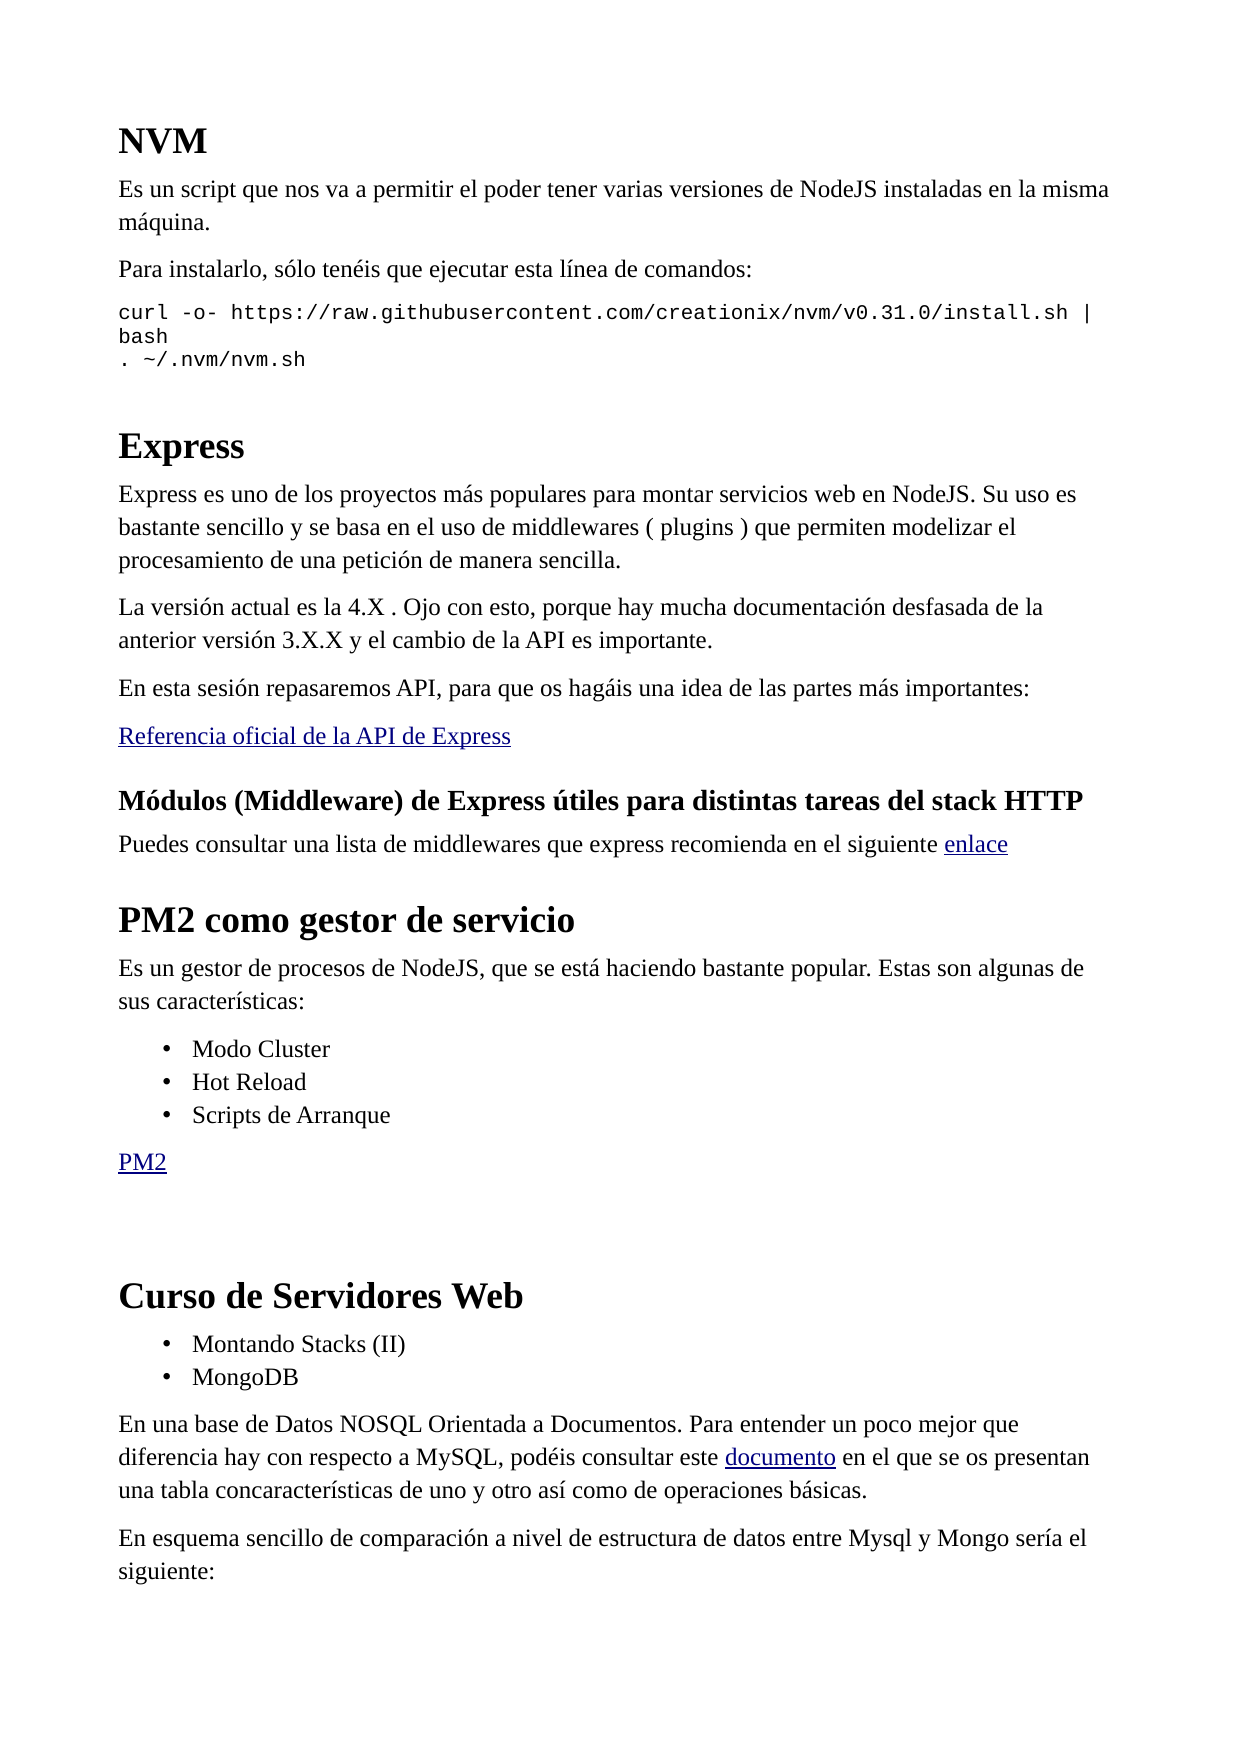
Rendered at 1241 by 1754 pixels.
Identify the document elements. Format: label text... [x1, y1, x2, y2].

subtitle NVM [118, 118, 1122, 161]
text Es un gestor de procesos de NodeJS, que se está haciendo bastante popular. Estas son algunas de sus características: [118, 953, 1122, 1015]
text PM2 [118, 1147, 1122, 1176]
subtitle Express [118, 423, 1122, 466]
subtitle PM2 como gestor de servicio [118, 897, 1122, 941]
list Modo Cluster [162, 1034, 1122, 1062]
text . ~/.nvm/nvm.sh [118, 349, 1122, 373]
text Es un script que nos va a permitir el poder tener varias versiones de NodeJS instaladas en la misma máquina. [118, 174, 1122, 236]
text Para instalarlo, sólo tenéis que ejecutar esta línea de comandos: [118, 254, 1122, 283]
text La versión actual es la 4.X . Ojo con esto, porque hay mucha documentación desfasada de la anterior versión 3.X.X y el cambio de la API es importante. [118, 592, 1122, 654]
subtitle Módulos (Middleware) de Express útiles para distintas tareas del stack HTTP [118, 783, 1122, 816]
list Hot Reload [162, 1067, 1122, 1095]
list Scripts de Arranque [162, 1100, 1122, 1128]
text Puedes consultar una lista de middlewares que express recomienda en el siguiente enlace [118, 829, 1122, 858]
subtitle Curso de Servidores Web [118, 1273, 1122, 1316]
text En esta sesión repasaremos API, para que os hagáis una idea de las partes más importantes: [118, 673, 1122, 702]
text curl -o- https://raw.githubusercontent.com/creationix/nvm/v0.31.0/install.sh | bash [118, 302, 1122, 349]
text En una base de Datos NOSQL Orientada a Documentos. Para entender un poco mejor que diferencia hay con respecto a MySQL, podéis consultar este documento en el que se os presentan una tabla concaracterísticas de uno y otro así como de operaciones básicas. [118, 1409, 1122, 1504]
list MongoDB [162, 1362, 1122, 1391]
list Montando Stacks (II) [162, 1329, 1122, 1358]
text En esquema sencillo de comparación a nivel de estructura de datos entre Mysql y Mongo sería el siguiente: [118, 1523, 1122, 1585]
text Express es uno de los proyectos más populares para montar servicios web en NodeJS. Su uso es bastante sencillo y se basa en el uso de middlewares ( plugins ) que permiten modelizar el procesamiento de una petición de manera sencilla. [118, 479, 1122, 574]
text Referencia oficial de la API de Express [118, 721, 1122, 749]
